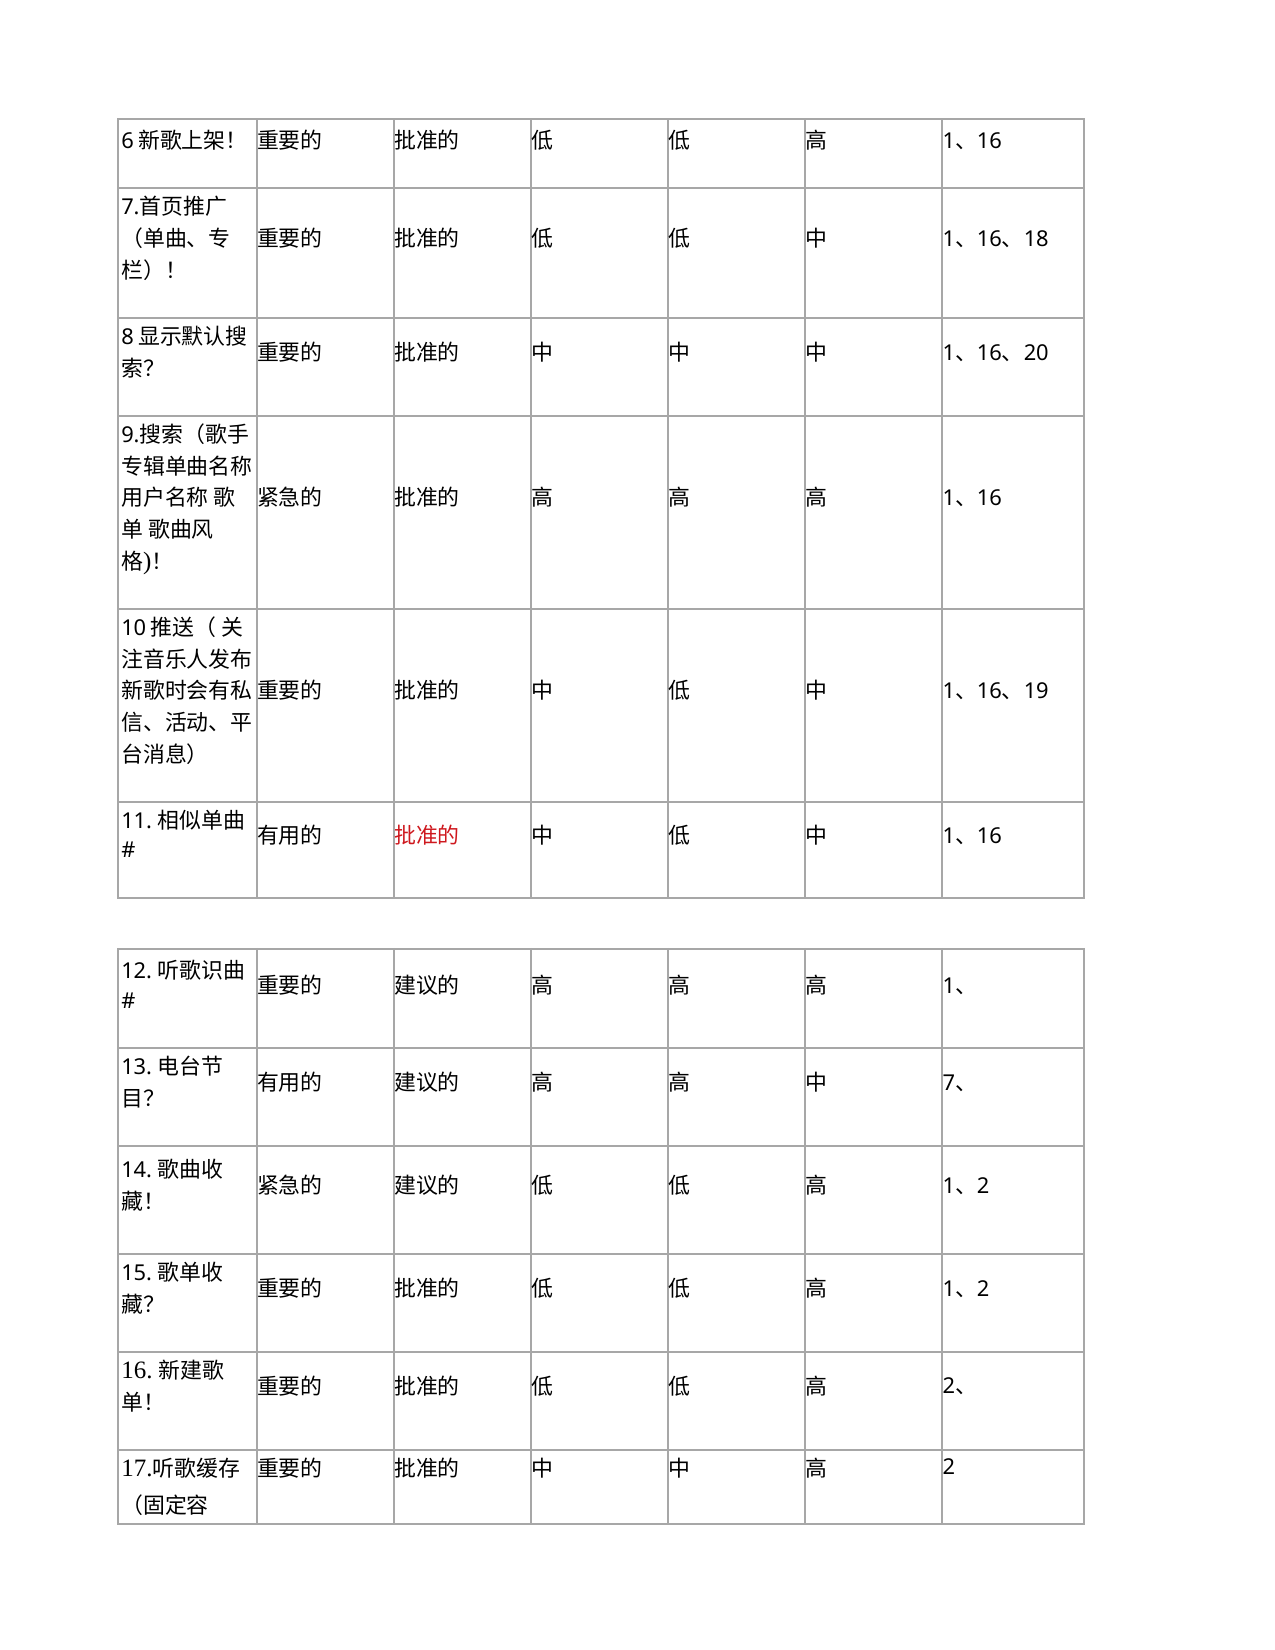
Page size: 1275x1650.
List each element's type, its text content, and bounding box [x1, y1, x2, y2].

table_cell 高 [806, 417, 941, 608]
table_cell 低 [532, 1255, 667, 1351]
table_header 高 [532, 950, 667, 1047]
table_header 1、 [943, 950, 1083, 1047]
table_header 重要的 [258, 950, 393, 1047]
table_cell 中 [669, 1451, 804, 1523]
table_cell 16. 新建歌单！ [119, 1353, 256, 1448]
table_header 高 [669, 950, 804, 1047]
table_cell 高 [532, 1049, 667, 1145]
table_cell 高 [669, 1049, 804, 1145]
table_cell 批准的 [395, 1353, 530, 1448]
table_header 低 [669, 120, 804, 187]
table_cell 10推送（ 关注音乐人发布新歌时会有私信、活动、平台消息） [119, 610, 256, 801]
table_cell 批准的 [395, 803, 530, 897]
table_header 建议的 [395, 950, 530, 1047]
table_cell 15. 歌单收藏？ [119, 1255, 256, 1351]
table_cell 7、 [943, 1049, 1083, 1145]
table_header 高 [806, 950, 941, 1047]
table_cell 1、16、18 [943, 189, 1083, 317]
table_cell 高 [806, 1451, 941, 1523]
table_cell 高 [532, 417, 667, 608]
table_cell 8显示默认搜索？ [119, 319, 256, 415]
table_cell 高 [806, 1255, 941, 1351]
table_cell 紧急的 [258, 1147, 393, 1253]
table_cell 9.搜索（歌手 专辑单曲名称 用户名称 歌单 歌曲风格)！ [119, 417, 256, 608]
table_cell 重要的 [258, 319, 393, 415]
table_cell 高 [806, 1353, 941, 1448]
table_cell 低 [669, 803, 804, 897]
table_header 低 [532, 120, 667, 187]
table_cell 1、2 [943, 1147, 1083, 1253]
table_cell 中 [806, 610, 941, 801]
table_cell 高 [806, 1147, 941, 1253]
table_cell 低 [532, 189, 667, 317]
table_cell 17.听歌缓存（固定容 [119, 1451, 256, 1523]
table_cell 批准的 [395, 189, 530, 317]
table_cell 中 [532, 1451, 667, 1523]
table_cell 中 [806, 319, 941, 415]
table_header 6新歌上架！ [119, 120, 256, 187]
table_cell 高 [669, 417, 804, 608]
table_cell 11. 相似单曲# [119, 803, 256, 897]
table_cell 紧急的 [258, 417, 393, 608]
table_cell 13. 电台节目？ [119, 1049, 256, 1145]
table_cell 中 [532, 610, 667, 801]
table_header 批准的 [395, 120, 530, 187]
table_cell 重要的 [258, 1353, 393, 1448]
table_cell 14. 歌曲收藏！ [119, 1147, 256, 1253]
table_header 1、16 [943, 120, 1083, 187]
table_cell 低 [532, 1353, 667, 1448]
table_cell 重要的 [258, 610, 393, 801]
table_cell 有用的 [258, 1049, 393, 1145]
table_cell 7.首页推广（单曲、专栏）！ [119, 189, 256, 317]
table_cell 中 [669, 319, 804, 415]
table_cell 1、16 [943, 803, 1083, 897]
table_cell 批准的 [395, 1255, 530, 1351]
table_header 重要的 [258, 120, 393, 187]
table_cell 建议的 [395, 1049, 530, 1145]
table_cell 中 [532, 319, 667, 415]
table_cell 建议的 [395, 1147, 530, 1253]
table_header 高 [806, 120, 941, 187]
table_cell 低 [532, 1147, 667, 1253]
table_cell 2、 [943, 1353, 1083, 1448]
table_cell 1、16、20 [943, 319, 1083, 415]
table_cell 低 [669, 610, 804, 801]
table_cell 中 [806, 189, 941, 317]
table_cell 中 [806, 803, 941, 897]
table_cell 重要的 [258, 1255, 393, 1351]
table_cell 中 [532, 803, 667, 897]
table_cell 重要的 [258, 189, 393, 317]
table_cell 低 [669, 189, 804, 317]
table_header 12. 听歌识曲# [119, 950, 256, 1047]
table_cell 中 [806, 1049, 941, 1145]
table_cell 批准的 [395, 1451, 530, 1523]
table_cell 1、2 [943, 1255, 1083, 1351]
table_cell 批准的 [395, 417, 530, 608]
table_cell 1、16、19 [943, 610, 1083, 801]
table_cell 有用的 [258, 803, 393, 897]
table_cell 低 [669, 1353, 804, 1448]
table_cell 低 [669, 1147, 804, 1253]
table_cell 1、16 [943, 417, 1083, 608]
table_cell 批准的 [395, 610, 530, 801]
table_cell 2 [943, 1451, 1083, 1523]
table_cell 重要的 [258, 1451, 393, 1523]
table_cell 低 [669, 1255, 804, 1351]
table_cell 批准的 [395, 319, 530, 415]
